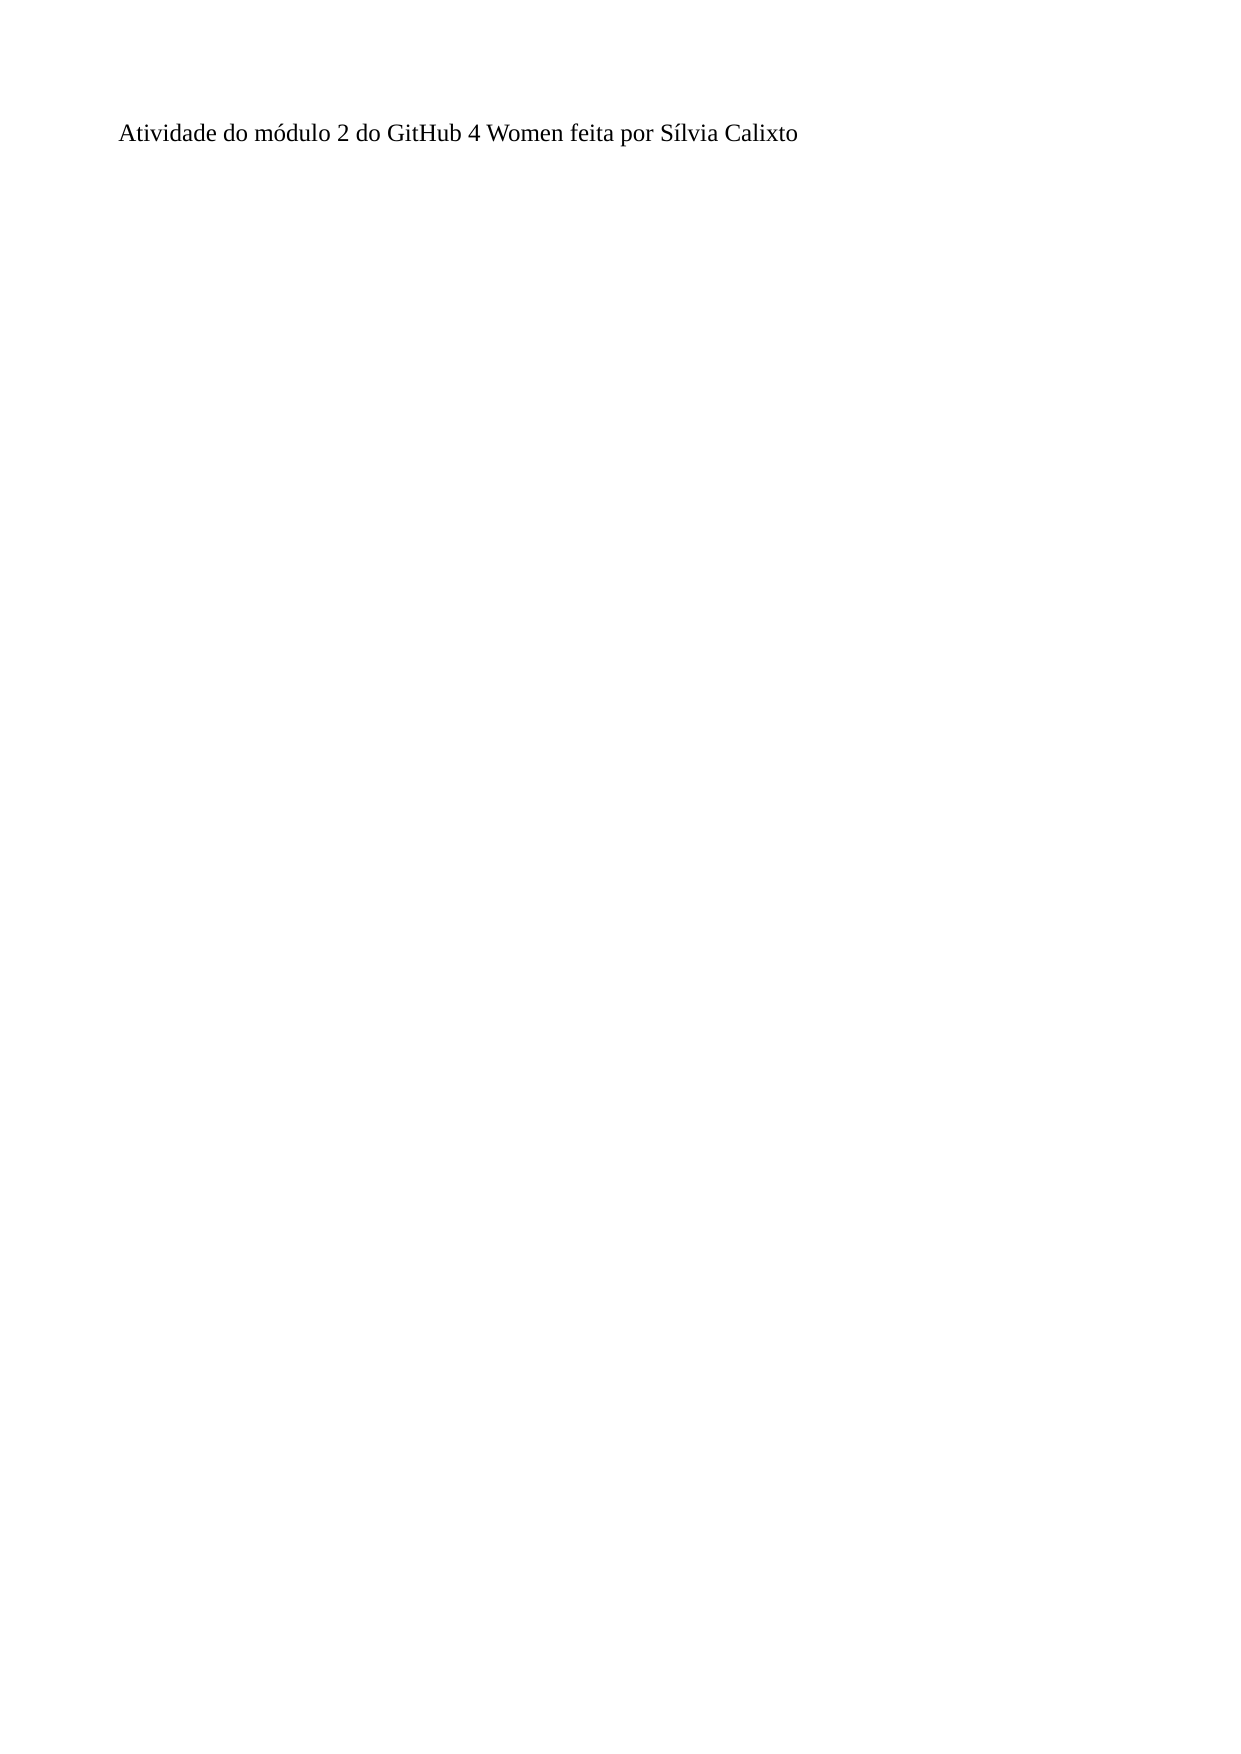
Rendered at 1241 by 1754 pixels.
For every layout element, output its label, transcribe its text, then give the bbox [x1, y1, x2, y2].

text Atividade do módulo 2 do GitHub 4 Women feita por Sílvia Calixto [118, 118, 1122, 147]
